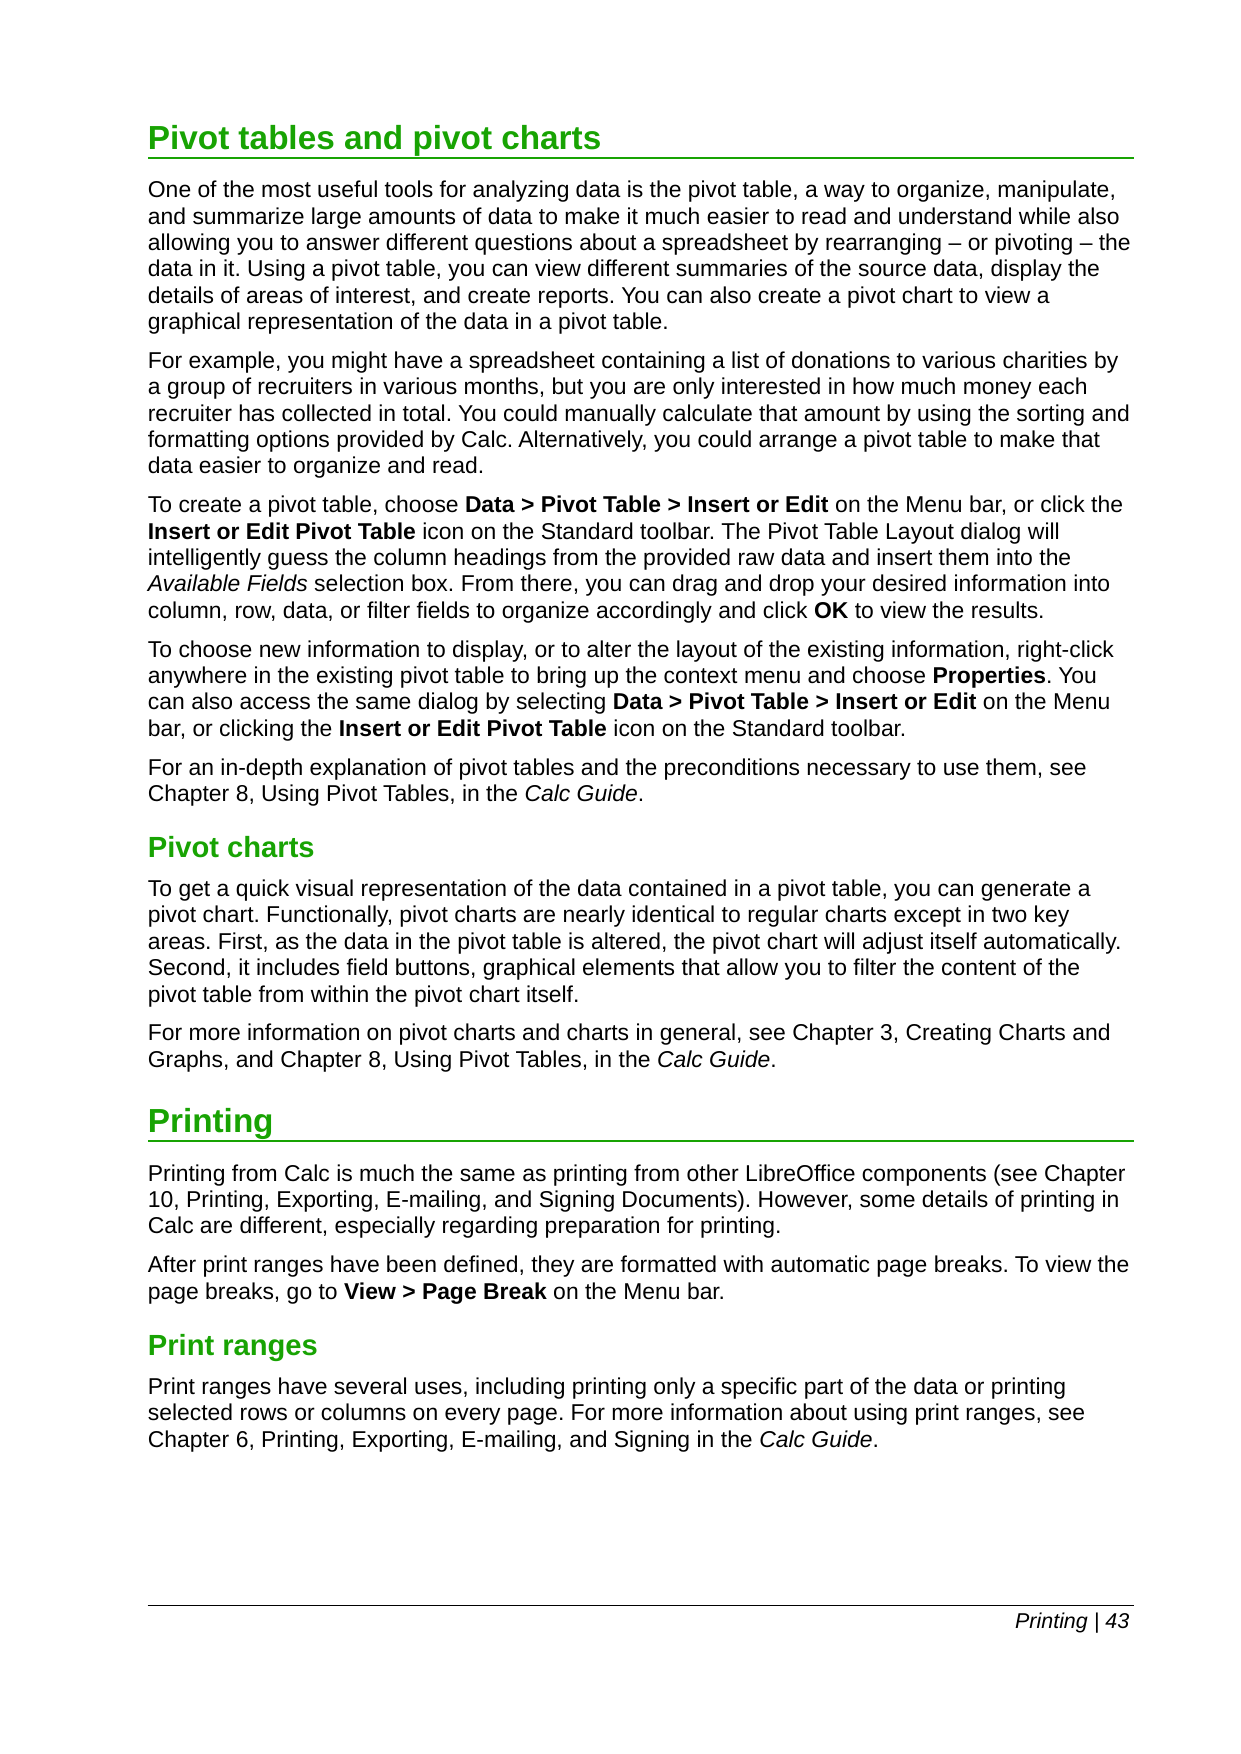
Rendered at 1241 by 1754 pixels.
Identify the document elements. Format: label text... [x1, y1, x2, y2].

text To choose new information to display, or to alter the layout of the existing information, right-click anywhere in the existing pivot table to bring up the context menu and choose Properties. You can also access the same dialog by selecting Data > Pivot Table > Insert or Edit on the Menu bar, or clicking the Insert or Edit Pivot Table icon on the Standard toolbar. [148, 636, 1134, 741]
text For an in-depth explanation of pivot tables and the preconditions necessary to use them, see Chapter 8, Using Pivot Tables, in the Calc Guide. [148, 753, 1134, 806]
text For example, you might have a spreadsheet containing a list of donations to various charities by a group of recruiters in various months, but you are only interested in how much money each recruiter has collected in total. You could manually calculate that amount by using the sorting and formatting options provided by Calc. Alternatively, you could arrange a pivot table to make that data easier to organize and read. [148, 347, 1134, 479]
subtitle Printing [148, 1102, 1134, 1140]
text After print ranges have been defined, they are formatted with automatic page breaks. To view the page breaks, go to View > Page Break on the Menu bar. [148, 1251, 1134, 1304]
text For more information on pivot charts and charts in general, see Chapter 3, Creating Charts and Graphs, and Chapter 8, Using Pivot Tables, in the Calc Guide. [148, 1019, 1134, 1072]
subtitle Pivot charts [148, 830, 1134, 863]
text One of the most useful tools for analyzing data is the pivot table, a way to organize, manipulate, and summarize large amounts of data to make it much easier to read and understand while also allowing you to answer different questions about a spreadsheet by rearranging – or pivoting – the data in it. Using a pivot table, you can view different summaries of the source data, display the details of areas of interest, and create reports. You can also create a pivot chart to view a graphical representation of the data in a pivot table. [148, 176, 1134, 334]
text Printing from Calc is much the same as printing from other LibreOffice components (see Chapter 10, Printing, Exporting, E-mailing, and Signing Documents). However, some details of printing in Calc are different, especially regarding preparation for printing. [148, 1160, 1134, 1239]
subtitle Pivot tables and pivot charts [148, 118, 1134, 157]
text Print ranges have several uses, including printing only a specific part of the data or printing selected rows or columns on every page. For more information about using print ranges, see Chapter 6, Printing, Exporting, E-mailing, and Signing in the Calc Guide. [148, 1373, 1134, 1452]
subtitle Print ranges [148, 1328, 1134, 1361]
text To create a pivot table, choose Data > Pivot Table > Insert or Edit on the Menu bar, or click the Insert or Edit Pivot Table icon on the Standard toolbar. The Pivot Table Layout dialog will intelligently guess the column headings from the provided raw data and insert them into the Available Fields selection box. From there, you can drag and drop your desired information into column, row, data, or filter fields to organize accordingly and click OK to view the results. [148, 491, 1134, 623]
text To get a quick visual representation of the data contained in a pivot table, you can generate a pivot chart. Functionally, pivot charts are nearly identical to regular charts except in two key areas. First, as the data in the pivot table is altered, the pivot chart will adjust itself automatically. Second, it includes field buttons, graphical elements that allow you to filter the content of the pivot table from within the pivot chart itself. [148, 875, 1134, 1007]
